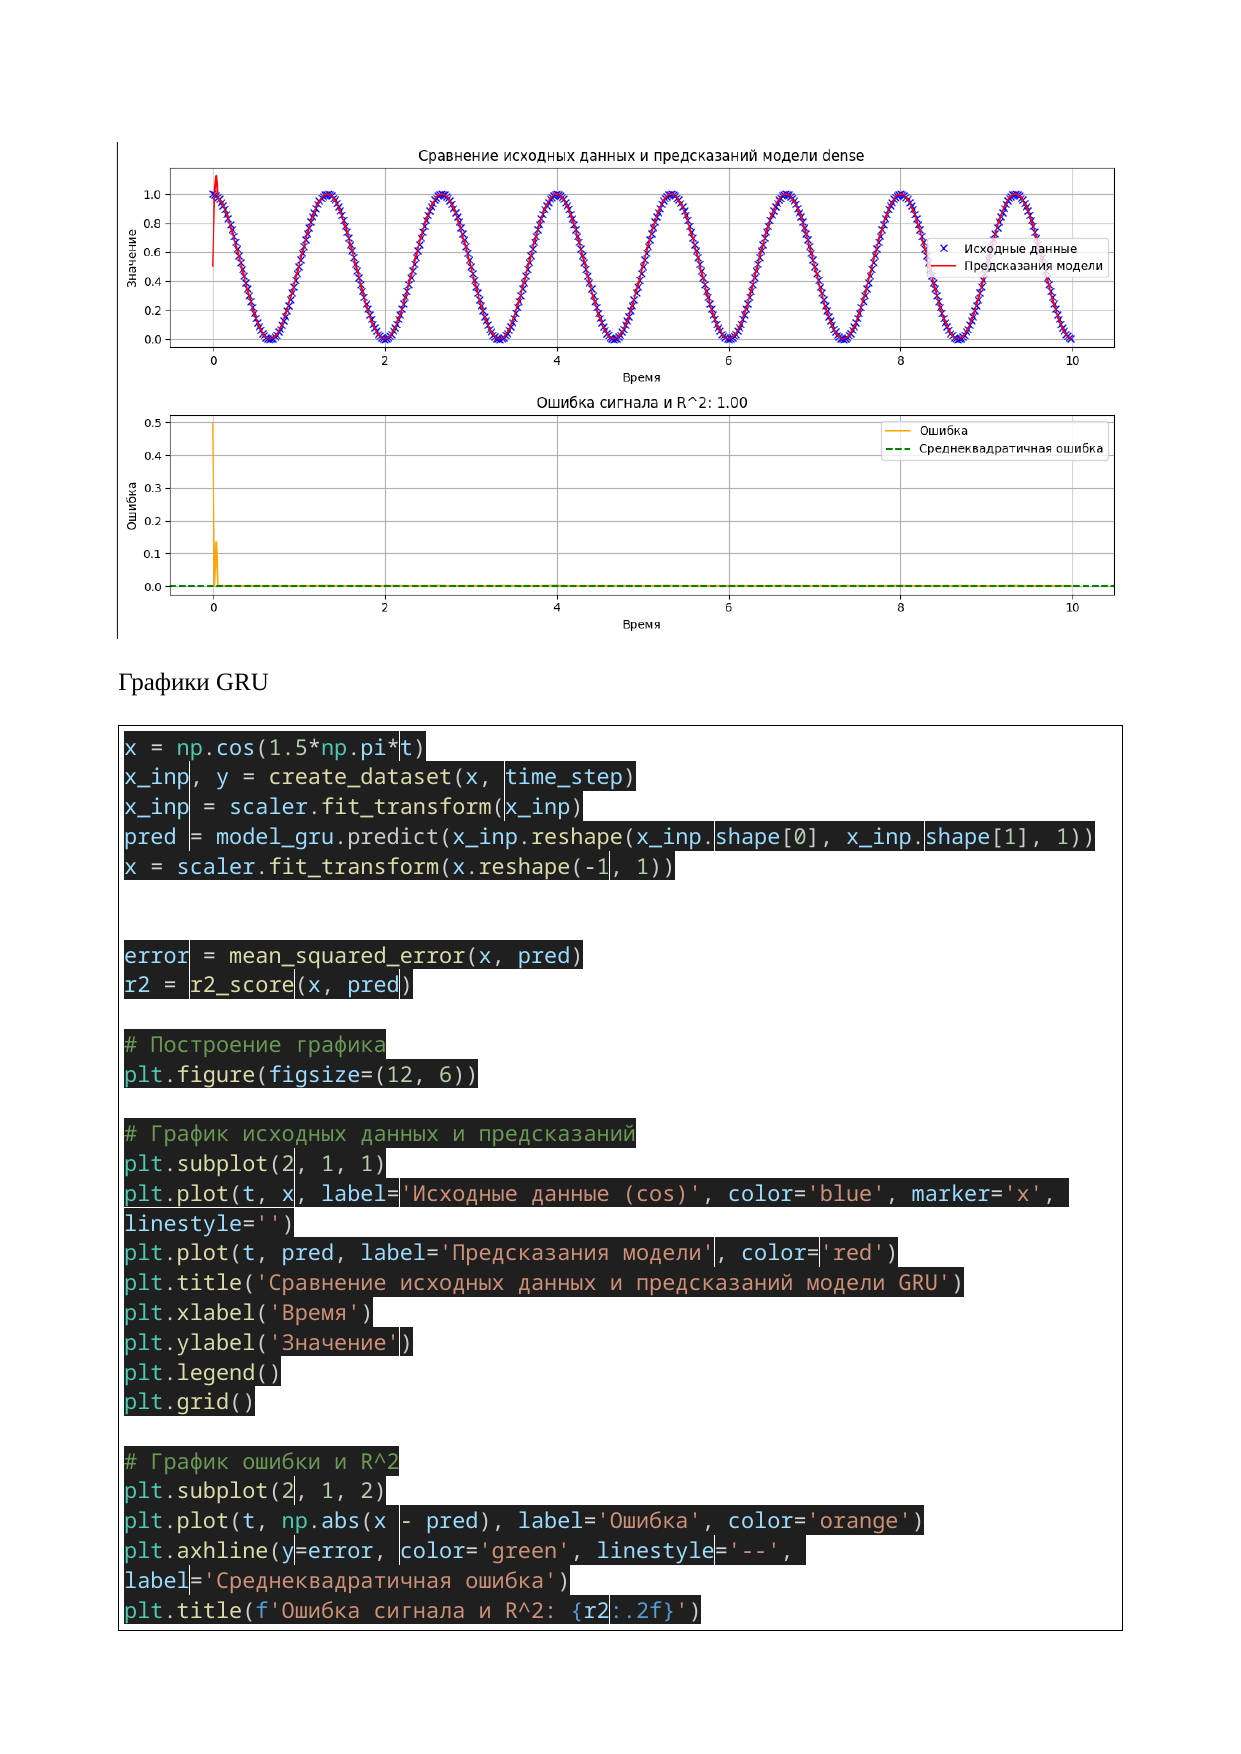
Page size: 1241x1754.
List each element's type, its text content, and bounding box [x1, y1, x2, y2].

text Графики GRU [118, 667, 1122, 696]
table_header x = np.cos(1.5*np.pi*t) x_inp, y = create_dataset(x, time_step) x_inp = scaler.fit_transform(x_inp) pred = model_gru.predict(x_inp.reshape(x_inp.shape[0], x_inp.shape[1], 1)) x = scaler.fit_transform(x.reshape(-1, 1)) error = mean_squared_error(x, pred) r2 = r2_score(x, pred) # Построение графика plt.figure(figsize=(12, 6)) # График исходных данных и предсказаний plt.subplot(2, 1, 1) plt.plot(t, x, label='Исходные данные (cos)', color='blue', marker='x', linestyle='') plt.plot(t, pred, label='Предсказания модели', color='red') plt.title('Сравнение исходных данных и предсказаний модели GRU') plt.xlabel('Время') plt.ylabel('Значение') plt.legend() plt.grid() # График ошибки и R^2 plt.subplot(2, 1, 2) plt.plot(t, np.abs(x - pred), label='Ошибка', color='orange') plt.axhline(y=error, color='green', linestyle='--', label='Среднеквадратичная ошибка') plt.title(f'Ошибка сигнала и R^2: {r2:.2f}') [119, 726, 1122, 1630]
picture [116, 142, 1121, 639]
